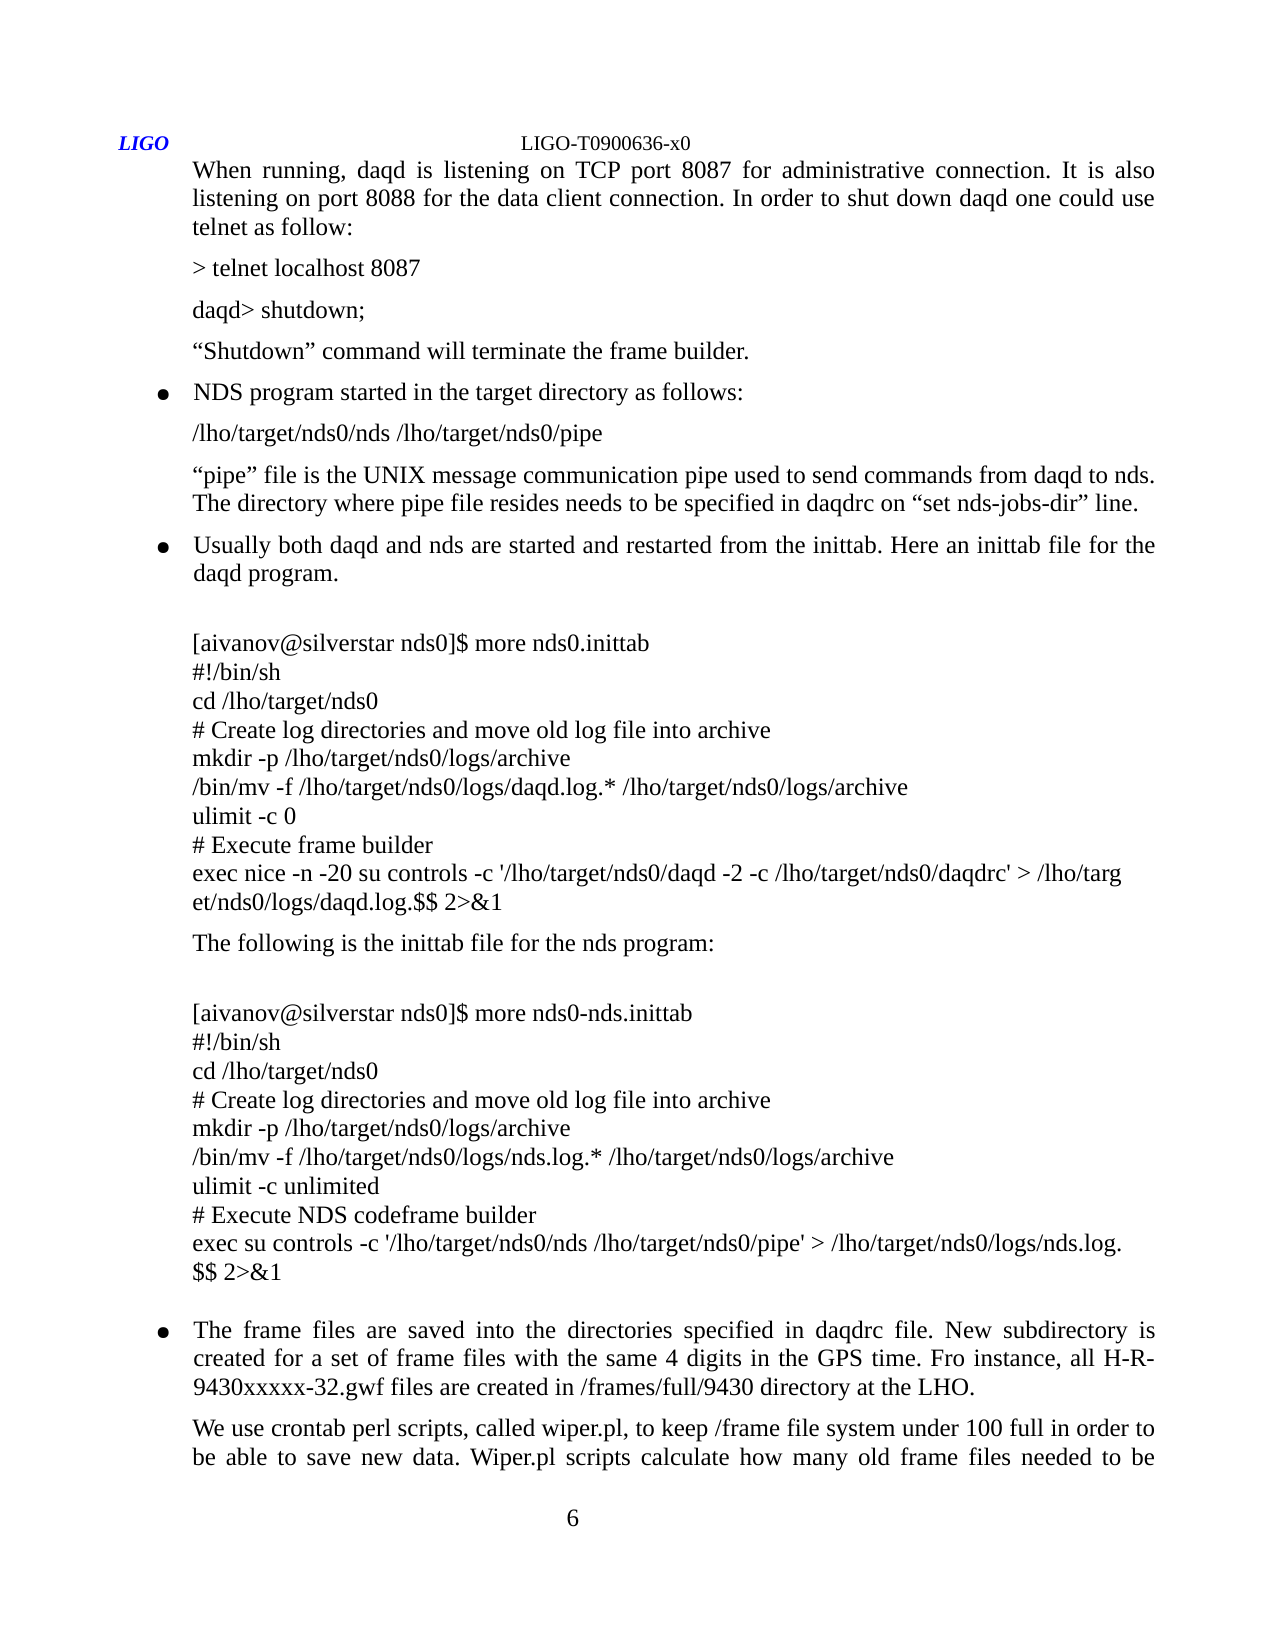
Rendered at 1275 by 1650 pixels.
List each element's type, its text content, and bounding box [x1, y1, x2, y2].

text [aivanov@silverstar nds0]$ more nds0-nds.inittab [192, 998, 1157, 1027]
text ulimit -c unlimited [192, 1171, 1157, 1200]
text #!/bin/sh [192, 657, 1157, 686]
text # Execute frame builder [192, 830, 1157, 858]
text daqd> shutdown; [192, 295, 1157, 323]
text The following is the inittab file for the nds program: [192, 928, 1157, 957]
text We use crontab perl scripts, called wiper.pl, to keep /frame file system under 100 full in order to be able to save new data. Wiper.pl scripts calculate how many old frame files needed to be [192, 1413, 1157, 1471]
text [aivanov@silverstar nds0]$ more nds0.inittab [192, 628, 1157, 657]
text # Create log directories and move old log file into archive [192, 715, 1157, 743]
text /bin/mv -f /lho/target/nds0/logs/nds.log.* /lho/target/nds0/logs/archive [192, 1142, 1157, 1171]
text “pipe” file is the UNIX message communication pipe used to send commands from daqd to nds. The directory where pipe file resides needs to be specified in daqdrc on “set nds-jobs-dir” line. [192, 460, 1157, 517]
text et/nds0/logs/daqd.log.$$ 2>&1 [192, 887, 1157, 916]
text mkdir -p /lho/target/nds0/logs/archive [192, 1113, 1157, 1142]
text #!/bin/sh [192, 1027, 1157, 1056]
list The frame files are saved into the directories specified in daqdrc file. New subdirectory is created for a set of frame files with the same 4 digits in the GPS time. Fro instance, all H-R-9430xxxxx-32.gwf files are created in /frames/full/9430 directory at the LHO. [156, 1315, 1157, 1401]
text $$ 2>&1 [192, 1257, 1157, 1286]
text /lho/target/nds0/nds /lho/target/nds0/pipe [192, 418, 1157, 447]
text ulimit -c 0 [192, 801, 1157, 830]
list NDS program started in the target directory as follows: [156, 377, 1157, 406]
text cd /lho/target/nds0 [192, 686, 1157, 715]
list Usually both daqd and nds are started and restarted from the inittab. Here an inittab file for the daqd program. [156, 530, 1157, 587]
text cd /lho/target/nds0 [192, 1056, 1157, 1085]
text exec nice -n -20 su controls -c '/lho/target/nds0/daqd -2 -c /lho/target/nds0/daqdrc' > /lho/targ [192, 858, 1157, 887]
text /bin/mv -f /lho/target/nds0/logs/daqd.log.* /lho/target/nds0/logs/archive [192, 772, 1157, 801]
text # Create log directories and move old log file into archive [192, 1085, 1157, 1113]
text mkdir -p /lho/target/nds0/logs/archive [192, 743, 1157, 772]
text When running, daqd is listening on TCP port 8087 for administrative connection. It is also listening on port 8088 for the data client connection. In order to shut down daqd one could use telnet as follow: [192, 155, 1157, 241]
text exec su controls -c '/lho/target/nds0/nds /lho/target/nds0/pipe' > /lho/target/nds0/logs/nds.log. [192, 1228, 1157, 1257]
text “Shutdown” command will terminate the frame builder. [192, 336, 1157, 365]
text # Execute NDS codeframe builder [192, 1200, 1157, 1228]
text > telnet localhost 8087 [192, 253, 1157, 282]
